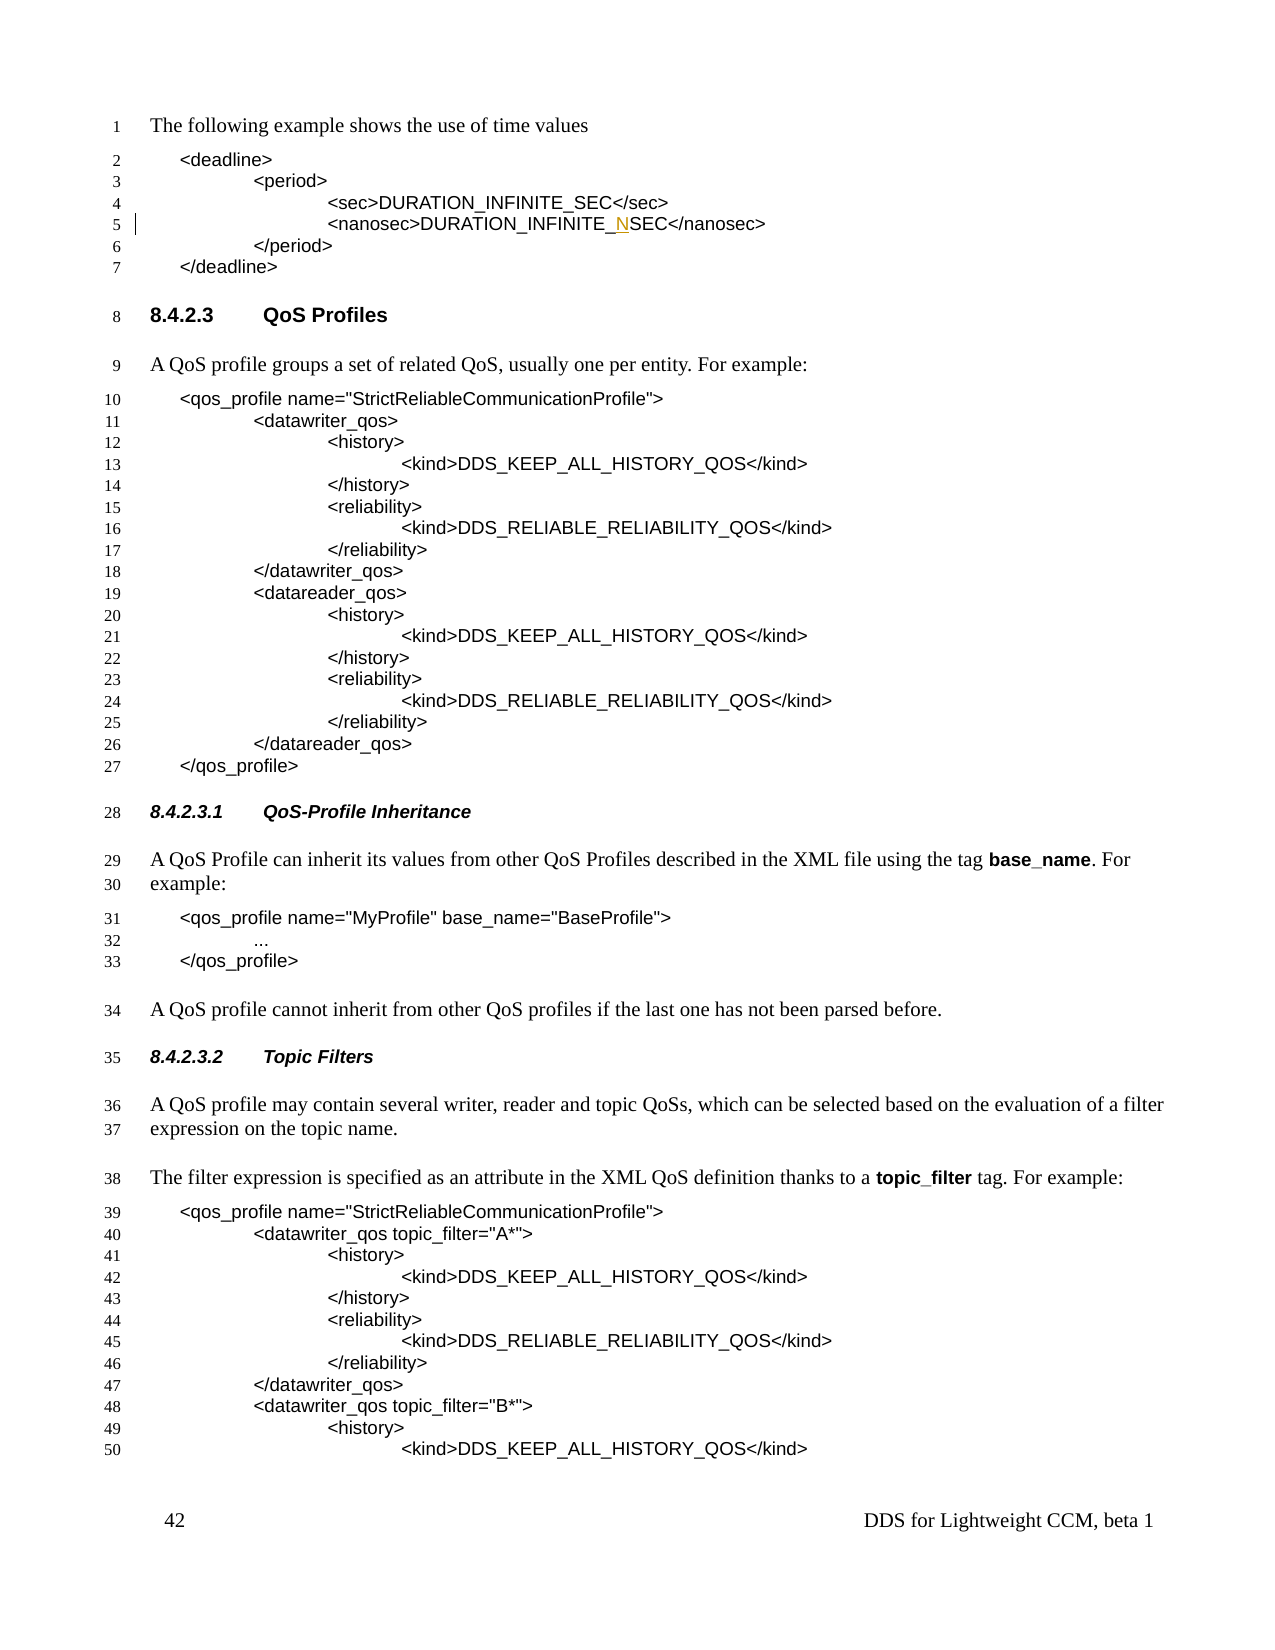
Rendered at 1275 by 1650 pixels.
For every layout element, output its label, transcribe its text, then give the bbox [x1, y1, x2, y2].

text </qos_profile> [179, 950, 1200, 972]
text <qos_profile name="MyProfile" base_name="BaseProfile"> [179, 907, 1200, 929]
text A QoS profile may contain several writer, reader and topic QoSs, which can be selected based on the evaluation of a filter expression on the topic name. [150, 1092, 1200, 1140]
text <history> [179, 603, 1200, 625]
text </reliability> [179, 539, 1200, 560]
text <datawriter_qos topic_filter="B*"> [179, 1395, 1200, 1416]
text </datareader_qos> [179, 733, 1200, 754]
text <sec>DURATION_INFINITE_SEC</sec> [179, 191, 1200, 213]
text </reliability> [179, 711, 1200, 733]
text <datareader_qos> [179, 582, 1200, 603]
text <period> [179, 170, 1200, 191]
text <datawriter_qos> [179, 409, 1200, 431]
text <history> [179, 1244, 1200, 1266]
text </datawriter_qos> [179, 560, 1200, 582]
text The following example shows the use of time values [150, 112, 1200, 137]
text </qos_profile> [179, 754, 1200, 776]
text <qos_profile name="StrictReliableCommunicationProfile"> [179, 388, 1200, 409]
text </history> [179, 647, 1200, 668]
text <kind>DDS_KEEP_ALL_HISTORY_QOS</kind> [179, 625, 1200, 647]
text <datawriter_qos topic_filter="A*"> [179, 1222, 1200, 1244]
text <reliability> [179, 496, 1200, 517]
text <reliability> [179, 668, 1200, 690]
text </history> [179, 474, 1200, 496]
text <deadline> [179, 148, 1200, 170]
text <nanosec>DURATION_INFINITE_NSEC</nanosec> [179, 213, 1200, 234]
text </deadline> [179, 256, 1200, 278]
text A QoS profile groups a set of related QoS, usually one per entity. For example: [150, 352, 1200, 376]
text <history> [179, 1416, 1200, 1438]
text <kind>DDS_KEEP_ALL_HISTORY_QOS</kind> [179, 1266, 1200, 1287]
text <qos_profile name="StrictReliableCommunicationProfile"> [179, 1201, 1200, 1222]
text <kind>DDS_RELIABLE_RELIABILITY_QOS</kind> [179, 1330, 1200, 1352]
text </history> [179, 1287, 1200, 1309]
text A QoS profile cannot inherit from other QoS profiles if the last one has not been parsed before. [150, 997, 1200, 1021]
text </period> [179, 234, 1200, 256]
text The filter expression is specified as an attribute in the XML QoS definition thanks to a topic_filter tag. For example: [150, 1165, 1200, 1189]
subtitle QoS Profiles [150, 303, 1200, 327]
text </reliability> [179, 1352, 1200, 1373]
text <kind>DDS_RELIABLE_RELIABILITY_QOS</kind> [179, 690, 1200, 711]
text <reliability> [179, 1309, 1200, 1330]
text <kind>DDS_KEEP_ALL_HISTORY_QOS</kind> [179, 452, 1200, 474]
subtitle Topic Filters [150, 1046, 1200, 1067]
subtitle QoS-Profile Inheritance [150, 801, 1200, 822]
text <kind>DDS_KEEP_ALL_HISTORY_QOS</kind> [179, 1438, 1200, 1459]
text ... [179, 929, 1200, 950]
text </datawriter_qos> [179, 1373, 1200, 1395]
text A QoS Profile can inherit its values from other QoS Profiles described in the XML file using the tag base_name. For example: [150, 847, 1200, 895]
text <kind>DDS_RELIABLE_RELIABILITY_QOS</kind> [179, 517, 1200, 539]
text <history> [179, 431, 1200, 452]
